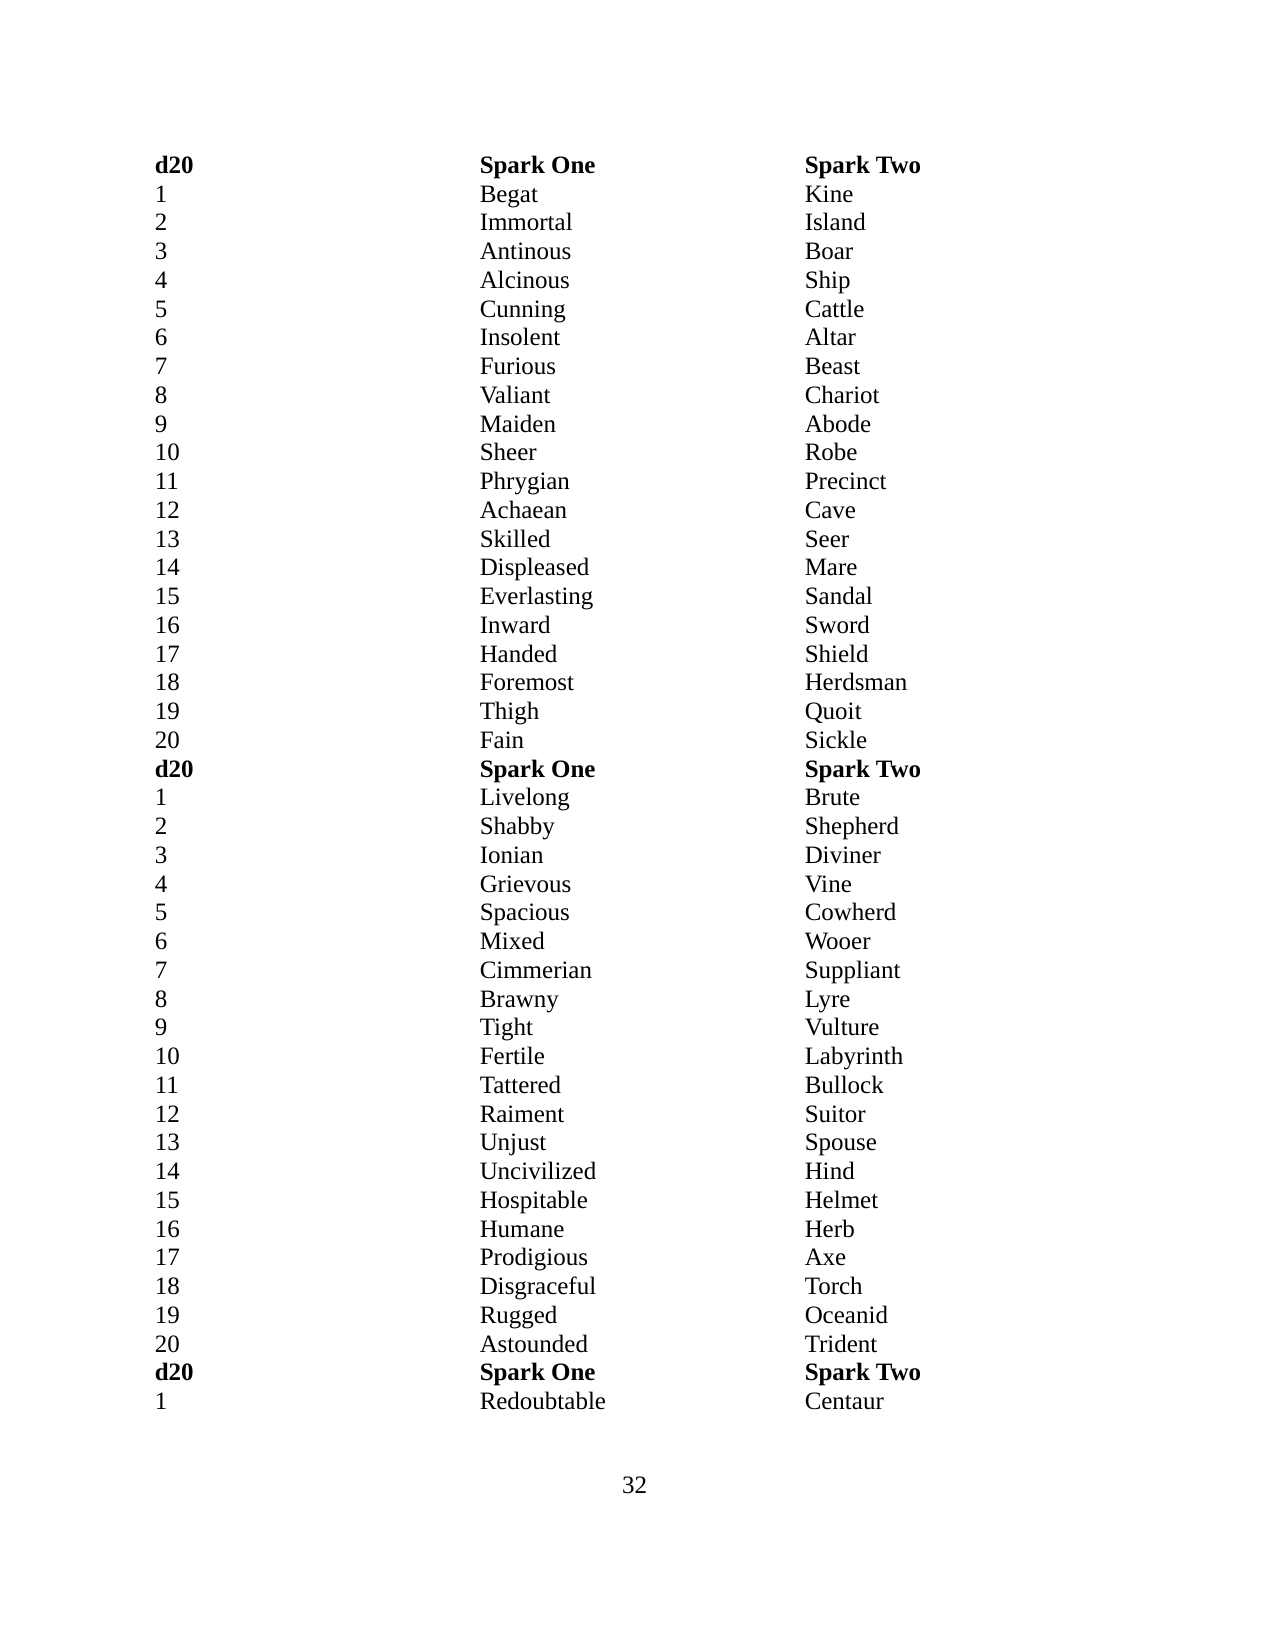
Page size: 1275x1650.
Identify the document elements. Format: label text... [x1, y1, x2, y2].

table_cell Furious [475, 351, 800, 380]
table_cell Lyre [800, 984, 1125, 1012]
table_cell Redoubtable [475, 1386, 800, 1415]
table_cell Foremost [475, 668, 800, 696]
table_cell Valiant [475, 380, 800, 409]
table_cell 8 [150, 380, 475, 409]
table_cell Cave [800, 495, 1125, 524]
table_cell 2 [150, 811, 475, 840]
table_cell 9 [150, 1013, 475, 1041]
table_header Spark One [475, 1358, 800, 1386]
table_cell Wooer [800, 926, 1125, 955]
table_cell 18 [150, 1271, 475, 1300]
table_cell Island [800, 208, 1125, 236]
table_cell Centaur [800, 1386, 1125, 1415]
table_cell Mare [800, 553, 1125, 581]
table_cell 10 [150, 438, 475, 466]
table_cell Ionian [475, 840, 800, 869]
table_cell 1 [150, 783, 475, 811]
table_header d20 [150, 754, 475, 782]
table_cell 7 [150, 351, 475, 380]
table_cell Begat [475, 179, 800, 207]
table_header Spark Two [800, 1358, 1125, 1386]
table_cell Uncivilized [475, 1156, 800, 1185]
table_cell 13 [150, 1128, 475, 1156]
table_cell Brawny [475, 984, 800, 1012]
table_cell Ship [800, 265, 1125, 294]
table_cell 19 [150, 696, 475, 725]
table_cell 5 [150, 898, 475, 926]
table_cell Diviner [800, 840, 1125, 869]
table_cell Humane [475, 1214, 800, 1242]
table_cell Kine [800, 179, 1125, 207]
table_cell 19 [150, 1300, 475, 1329]
table_cell Rugged [475, 1300, 800, 1329]
table_cell Vine [800, 869, 1125, 897]
table_cell Spouse [800, 1128, 1125, 1156]
table_cell Hospitable [475, 1185, 800, 1214]
table_cell 1 [150, 1386, 475, 1415]
table_cell 17 [150, 639, 475, 667]
table_cell Cattle [800, 294, 1125, 322]
table_cell Trident [800, 1329, 1125, 1357]
table_cell 17 [150, 1243, 475, 1271]
table_cell 11 [150, 466, 475, 495]
table_cell 14 [150, 553, 475, 581]
table_header d20 [150, 1358, 475, 1386]
table_cell Labyrinth [800, 1041, 1125, 1070]
table_cell 6 [150, 323, 475, 351]
table_cell Bullock [800, 1070, 1125, 1099]
table_header Spark Two [800, 754, 1125, 782]
table_cell 15 [150, 1185, 475, 1214]
table_cell 20 [150, 1329, 475, 1357]
table_cell Seer [800, 524, 1125, 552]
table_cell Shield [800, 639, 1125, 667]
table_cell Chariot [800, 380, 1125, 409]
table_cell Insolent [475, 323, 800, 351]
table_cell Tattered [475, 1070, 800, 1099]
table_cell Robe [800, 438, 1125, 466]
table_cell Cunning [475, 294, 800, 322]
table_cell Quoit [800, 696, 1125, 725]
table_cell 10 [150, 1041, 475, 1070]
table_cell 4 [150, 265, 475, 294]
table_cell 5 [150, 294, 475, 322]
table_cell Shabby [475, 811, 800, 840]
table_cell Disgraceful [475, 1271, 800, 1300]
table_cell 1 [150, 179, 475, 207]
table_header Spark Two [800, 150, 1125, 179]
table_cell Suitor [800, 1099, 1125, 1127]
table_cell 18 [150, 668, 475, 696]
table_cell Cimmerian [475, 955, 800, 984]
table_cell Skilled [475, 524, 800, 552]
table_cell 8 [150, 984, 475, 1012]
table_cell 12 [150, 1099, 475, 1127]
table_cell 20 [150, 725, 475, 754]
table_cell Vulture [800, 1013, 1125, 1041]
table_cell Displeased [475, 553, 800, 581]
table_cell Grievous [475, 869, 800, 897]
table_header d20 [150, 150, 475, 179]
table_cell Shepherd [800, 811, 1125, 840]
table_cell 2 [150, 208, 475, 236]
table_cell Thigh [475, 696, 800, 725]
table_cell Phrygian [475, 466, 800, 495]
table_header Spark One [475, 150, 800, 179]
table_cell Boar [800, 236, 1125, 265]
table_cell Antinous [475, 236, 800, 265]
table_cell Abode [800, 409, 1125, 437]
table_cell Sheer [475, 438, 800, 466]
table_cell Alcinous [475, 265, 800, 294]
table_cell Cowherd [800, 898, 1125, 926]
table_cell Suppliant [800, 955, 1125, 984]
table_cell 15 [150, 581, 475, 610]
table_cell 7 [150, 955, 475, 984]
table_cell 6 [150, 926, 475, 955]
table_cell Altar [800, 323, 1125, 351]
table_cell Mixed [475, 926, 800, 955]
table_cell 11 [150, 1070, 475, 1099]
table_cell 9 [150, 409, 475, 437]
table_cell Spacious [475, 898, 800, 926]
table_cell 16 [150, 610, 475, 639]
table_cell Precinct [800, 466, 1125, 495]
table_cell Hind [800, 1156, 1125, 1185]
table_cell Handed [475, 639, 800, 667]
table_cell Astounded [475, 1329, 800, 1357]
table_cell Fain [475, 725, 800, 754]
table_cell Livelong [475, 783, 800, 811]
table_cell Herdsman [800, 668, 1125, 696]
table_cell Unjust [475, 1128, 800, 1156]
table_cell Axe [800, 1243, 1125, 1271]
table_cell 3 [150, 236, 475, 265]
table_cell 14 [150, 1156, 475, 1185]
table_cell Beast [800, 351, 1125, 380]
table_cell Torch [800, 1271, 1125, 1300]
table_cell Fertile [475, 1041, 800, 1070]
table_cell Inward [475, 610, 800, 639]
table_cell 3 [150, 840, 475, 869]
table_cell Achaean [475, 495, 800, 524]
table_cell Prodigious [475, 1243, 800, 1271]
table_cell 16 [150, 1214, 475, 1242]
table_cell Sickle [800, 725, 1125, 754]
table_cell Brute [800, 783, 1125, 811]
table_cell Sandal [800, 581, 1125, 610]
table_header Spark One [475, 754, 800, 782]
table_cell Herb [800, 1214, 1125, 1242]
table_cell Oceanid [800, 1300, 1125, 1329]
table_cell Sword [800, 610, 1125, 639]
table_cell 4 [150, 869, 475, 897]
table_cell Raiment [475, 1099, 800, 1127]
table_cell Helmet [800, 1185, 1125, 1214]
table_cell Everlasting [475, 581, 800, 610]
table_cell Tight [475, 1013, 800, 1041]
table_cell Maiden [475, 409, 800, 437]
table_cell Immortal [475, 208, 800, 236]
table_cell 12 [150, 495, 475, 524]
table_cell 13 [150, 524, 475, 552]
